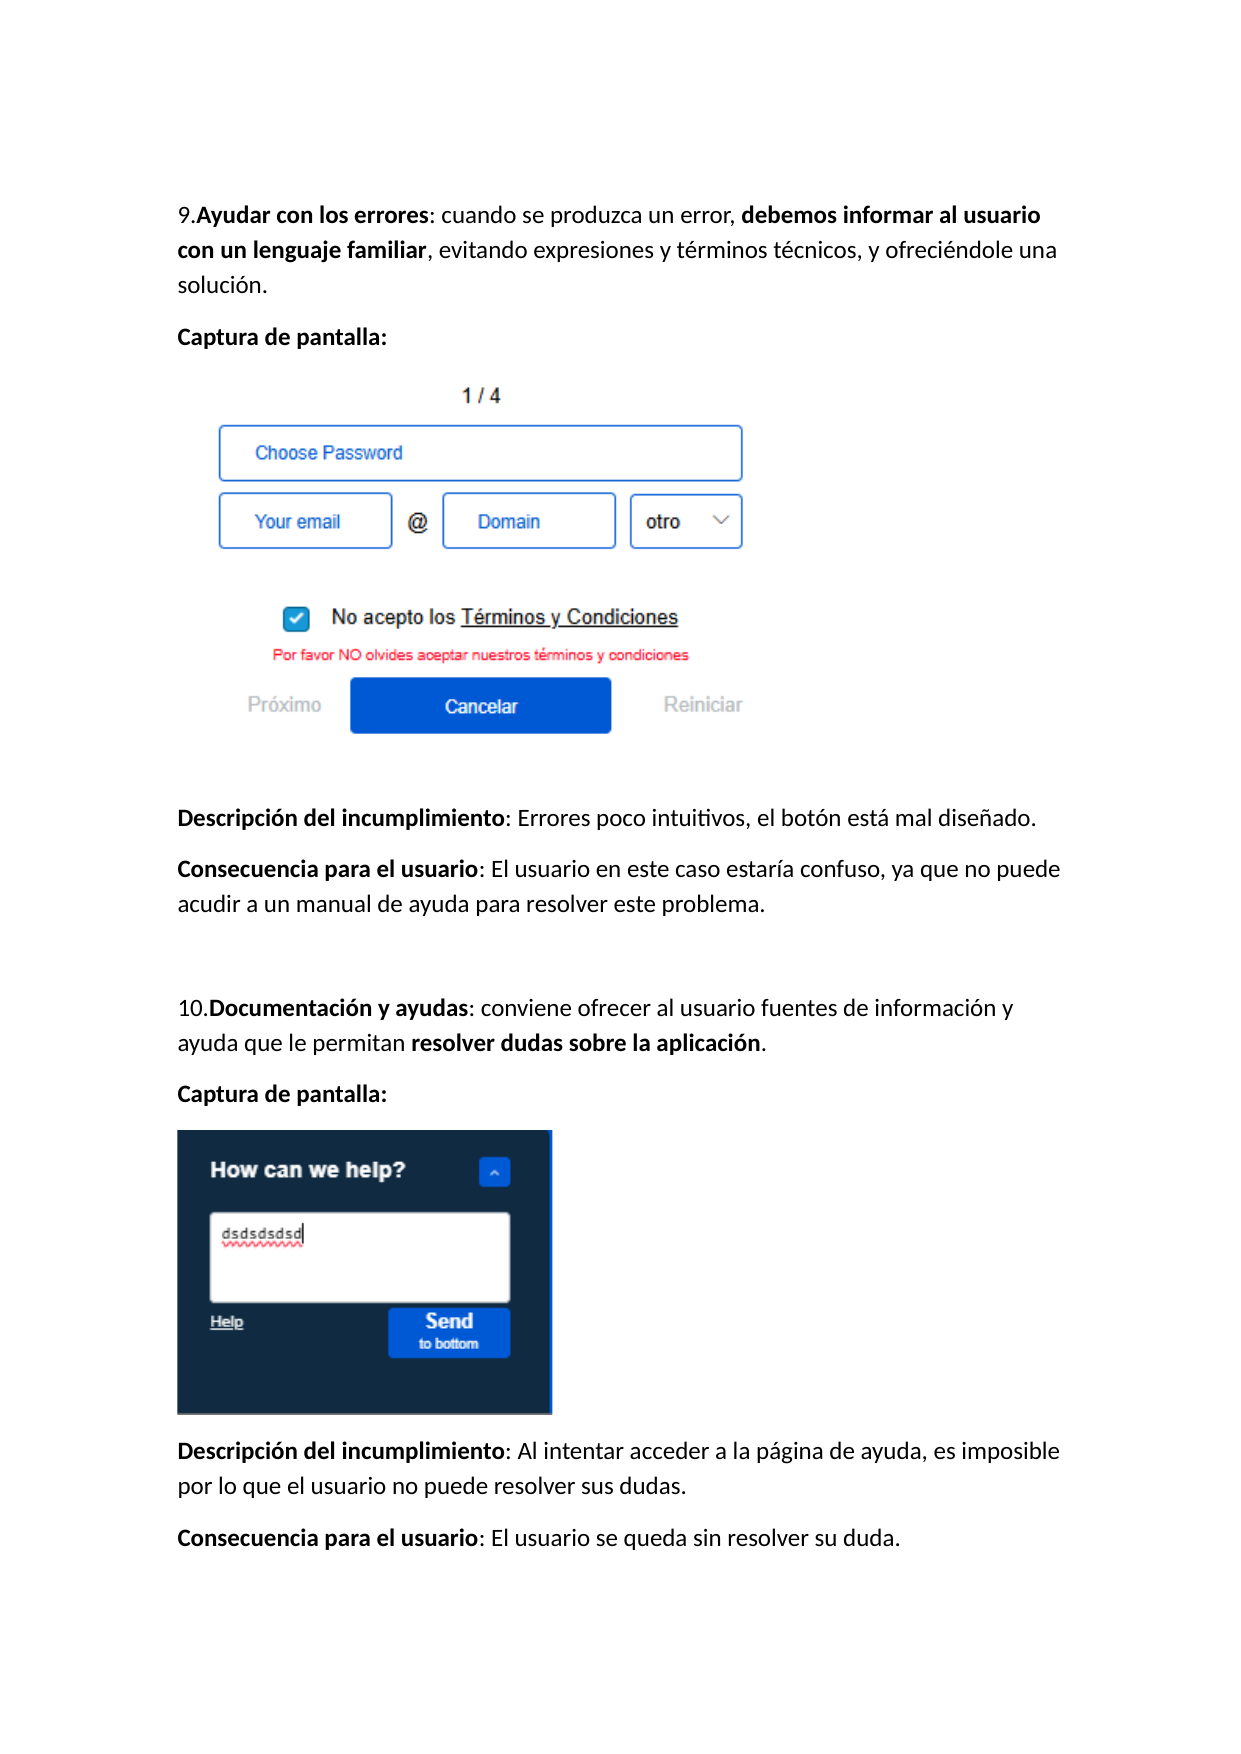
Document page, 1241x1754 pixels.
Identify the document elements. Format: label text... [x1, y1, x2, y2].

text Consecuencia para el usuario: El usuario en este caso estaría confuso, ya que no puede acudir a un manual de ayuda para resolver este problema. [177, 853, 1063, 919]
text Descripción del incumplimiento: Al intentar acceder a la página de ayuda, es imposible por lo que el usuario no puede resolver sus dudas. [177, 1436, 1063, 1501]
text Captura de pantalla: [177, 1078, 1063, 1109]
text Descripción del incumplimiento: Errores poco intuitivos, el botón está mal diseñado. [177, 802, 1063, 832]
text Captura de pantalla: [177, 321, 1063, 351]
text 10.Documentación y ayudas: conviene ofrecer al usuario fuentes de información y ayuda que le permitan resolver dudas sobre la aplicación. [177, 992, 1063, 1057]
text Consecuencia para el usuario: El usuario se queda sin resolver su duda. [177, 1522, 1063, 1553]
text 9.Ayudar con los errores: cuando se produzca un error, debemos informar al usuario con un lenguaje familiar, evitando expresiones y términos técnicos, y ofreciéndole una solución. [177, 199, 1063, 300]
